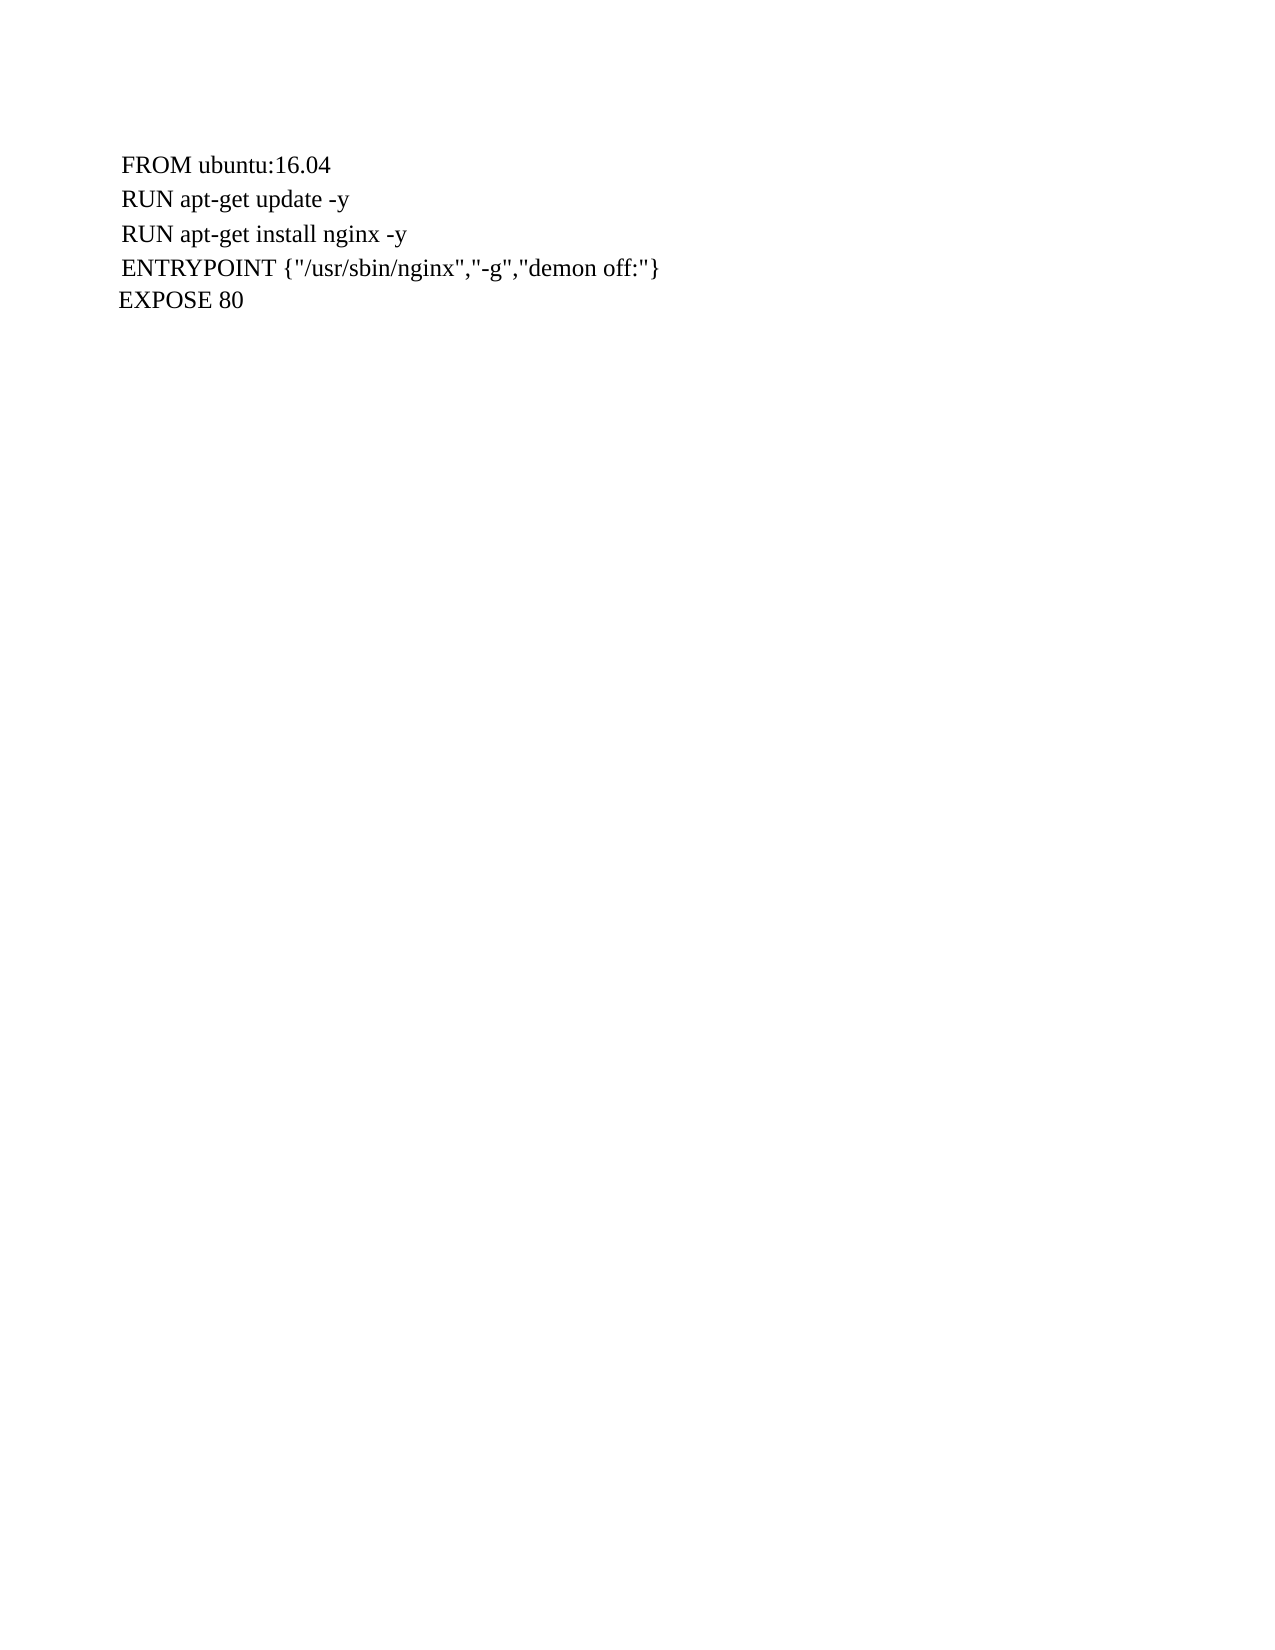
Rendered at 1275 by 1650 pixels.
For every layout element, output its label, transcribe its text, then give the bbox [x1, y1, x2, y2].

table_header RUN apt-get install nginx -y [118, 216, 421, 251]
table_header ENTRYPOINT {"/usr/sbin/nginx","-g","demon off:"} [118, 251, 675, 285]
text EXPOSE 80 [118, 285, 1157, 314]
table_header RUN apt-get update -y [118, 181, 364, 216]
table_header FROM ubuntu:16.04 [118, 147, 344, 181]
